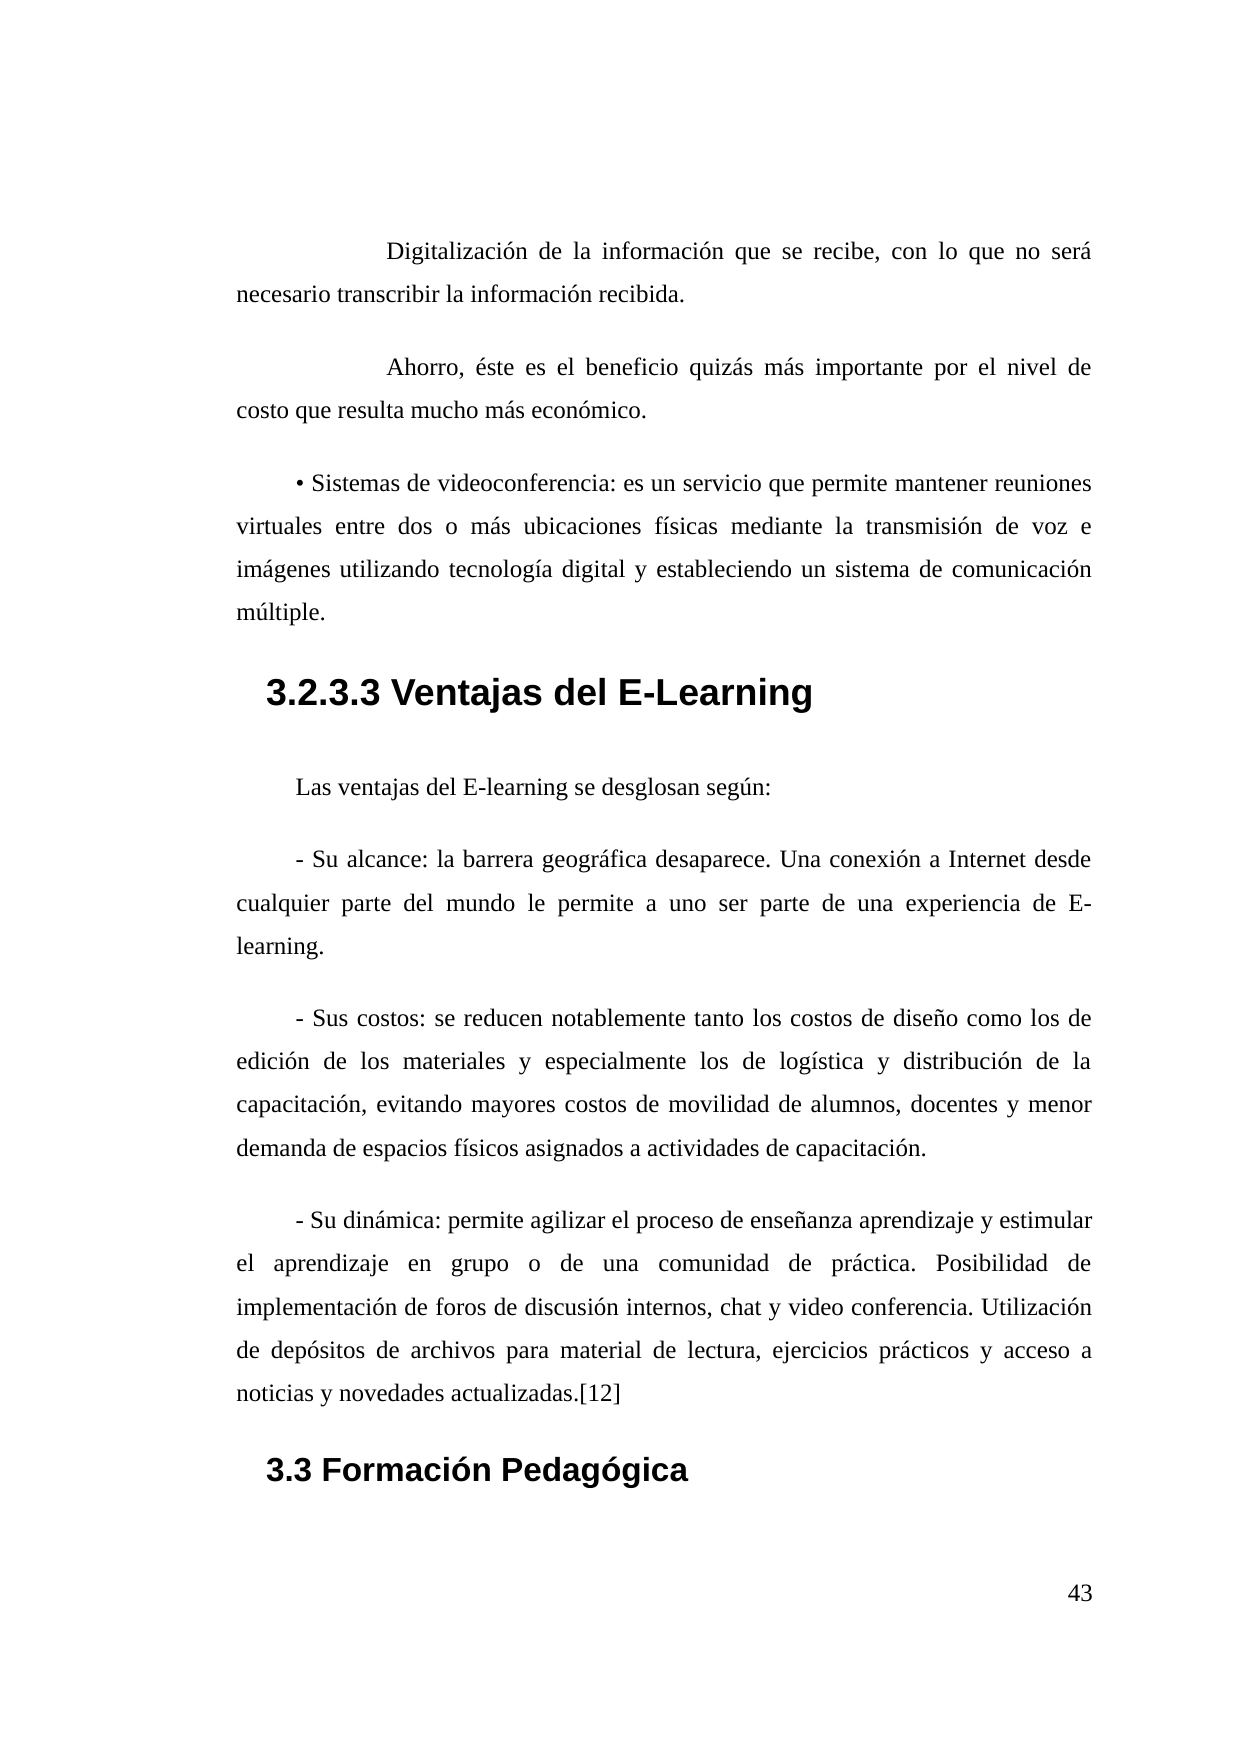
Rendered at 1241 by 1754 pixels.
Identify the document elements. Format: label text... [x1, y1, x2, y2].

subtitle 3.2.3.3 Ventajas del E-Learning [236, 670, 1093, 713]
text  Digitalización de la información que se recibe, con lo que no será necesario transcribir la información recibida. [236, 236, 1093, 308]
text Las ventajas del E-learning se desglosan según: [236, 772, 1093, 801]
text • Sistemas de videoconferencia: es un servicio que permite mantener reuniones virtuales entre dos o más ubicaciones físicas mediante la transmisión de voz e imágenes utilizando tecnología digital y estableciendo un sistema de comunicación múltiple. [236, 468, 1093, 626]
text - Sus costos: se reducen notablemente tanto los costos de diseño como los de edición de los materiales y especialmente los de logística y distribución de la capacitación, evitando mayores costos de movilidad de alumnos, docentes y menor demanda de espacios físicos asignados a actividades de capacitación. [236, 1003, 1093, 1161]
subtitle 3.3 Formación Pedagógica [236, 1450, 1093, 1489]
text  Ahorro, éste es el beneficio quizás más importante por el nivel de costo que resulta mucho más económico. [236, 352, 1093, 424]
text - Su alcance: la barrera geográfica desaparece. Una conexión a Internet desde cualquier parte del mundo le permite a uno ser parte de una experiencia de E-learning. [236, 844, 1093, 959]
text - Su dinámica: permite agilizar el proceso de enseñanza aprendizaje y estimular el aprendizaje en grupo o de una comunidad de práctica. Posibilidad de implementación de foros de discusión internos, chat y video conferencia. Utilización de depósitos de archivos para material de lectura, ejercicios prácticos y acceso a noticias y novedades actualizadas.[12] [236, 1205, 1093, 1407]
